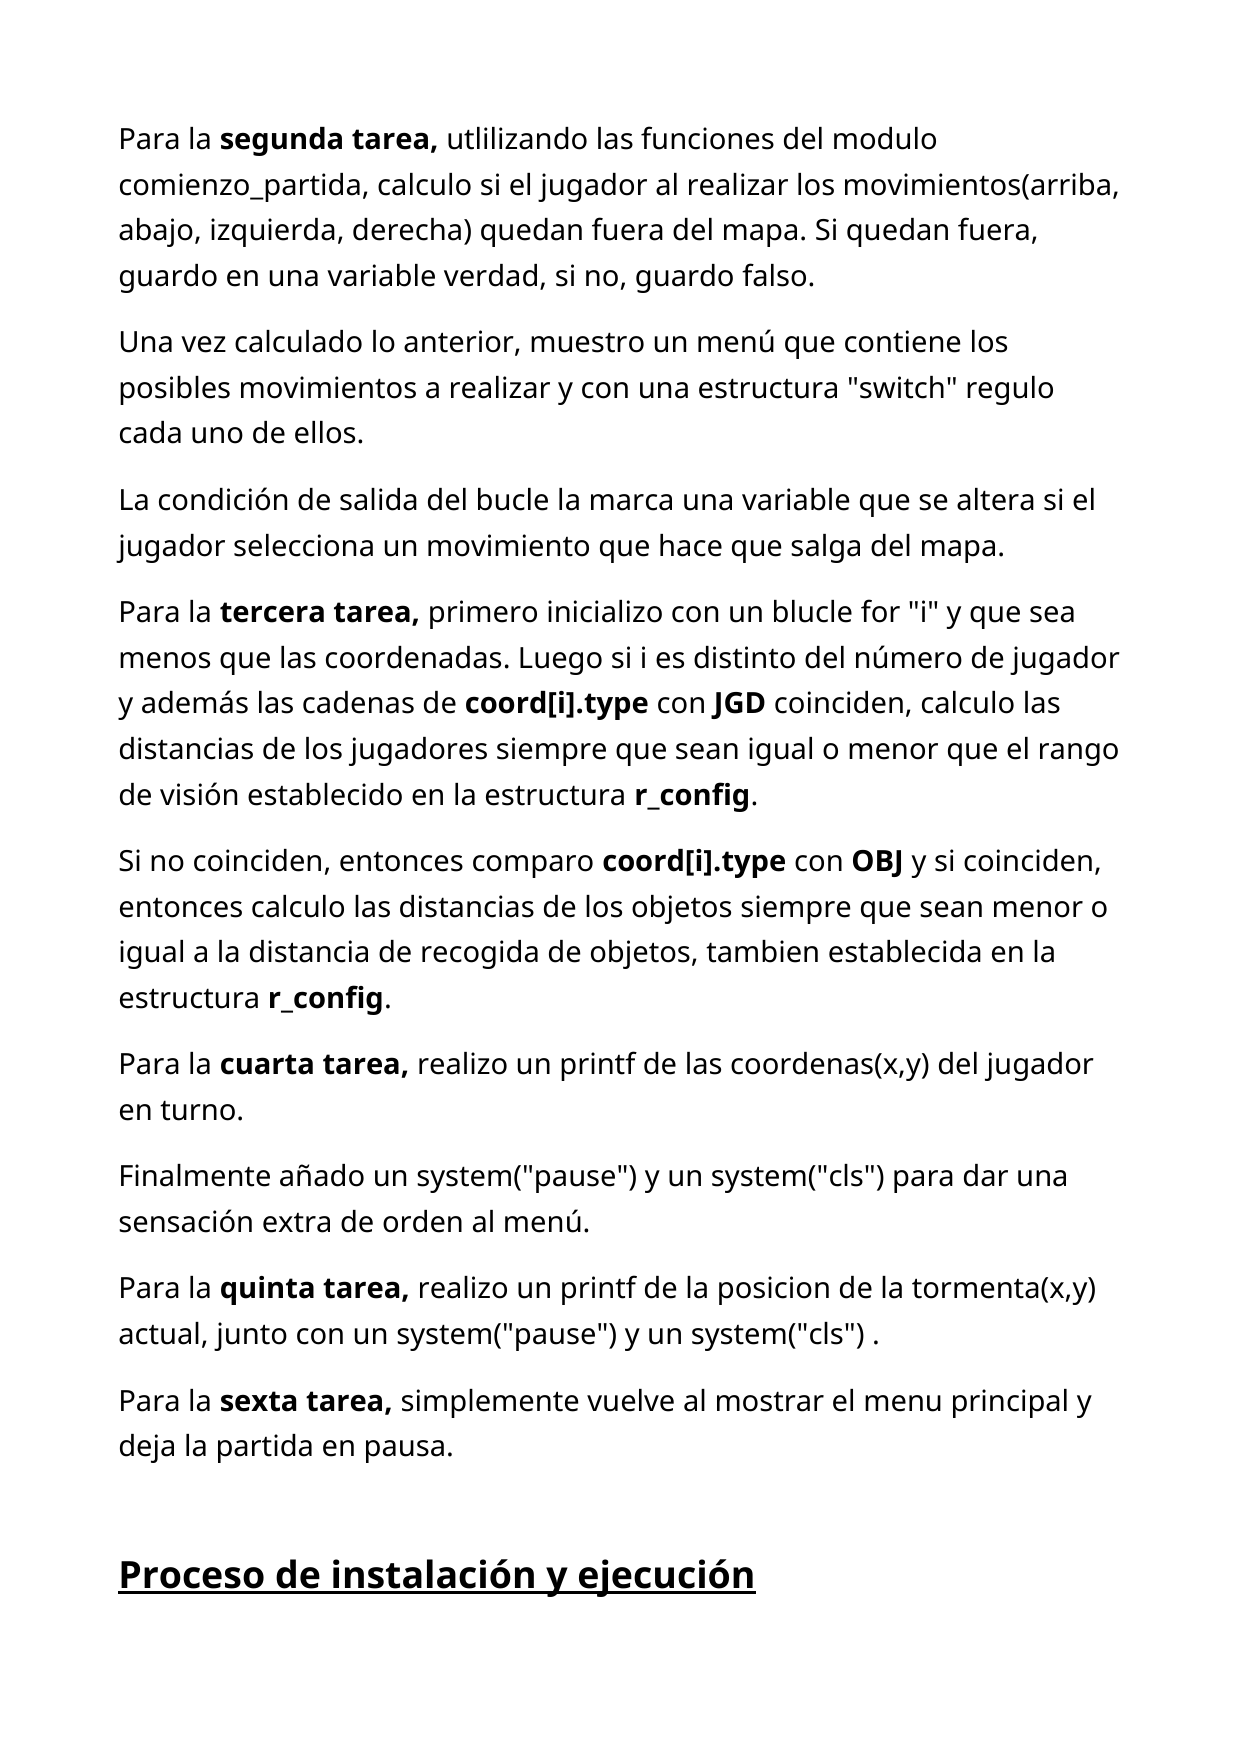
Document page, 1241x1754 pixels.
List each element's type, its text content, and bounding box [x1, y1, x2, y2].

text Si no coinciden, entonces comparo coord[i].type con OBJ y si coinciden, entonces calculo las distancias de los objetos siempre que sean menor o igual a la distancia de recogida de objetos, tambien establecida en la estructura r_config. [118, 840, 1122, 1017]
text Para la segunda tarea, utlilizando las funciones del modulo comienzo_partida, calculo si el jugador al realizar los movimientos(arriba, abajo, izquierda, derecha) quedan fuera del mapa. Si quedan fuera, guardo en una variable verdad, si no, guardo falso. [118, 118, 1122, 295]
text Para la sexta tarea, simplemente vuelve al mostrar el menu principal y deja la partida en pausa. [118, 1380, 1122, 1465]
text Para la cuarta tarea, realizo un printf de las coordenas(x,y) del jugador en turno. [118, 1043, 1122, 1129]
text La condición de salida del bucle la marca una variable que se altera si el jugador selecciona un movimiento que hace que salga del mapa. [118, 479, 1122, 564]
text Proceso de instalación y ejecución [118, 1548, 1122, 1599]
text Una vez calculado lo anterior, muestro un menú que contiene los posibles movimientos a realizar y con una estructura "switch" regulo cada uno de ellos. [118, 321, 1122, 452]
text Para la tercera tarea, primero inicializo con un blucle for "i" y que sea menos que las coordenadas. Luego si i es distinto del número de jugador y además las cadenas de coord[i].type con JGD coinciden, calculo las distancias de los jugadores siempre que sean igual o menor que el rango de visión establecido en la estructura r_config. [118, 591, 1122, 813]
text Para la quinta tarea, realizo un printf de la posicion de la tormenta(x,y) actual, junto con un system("pause") y un system("cls") . [118, 1268, 1122, 1353]
text Finalmente añado un system("pause") y un system("cls") para dar una sensación extra de orden al menú. [118, 1156, 1122, 1241]
